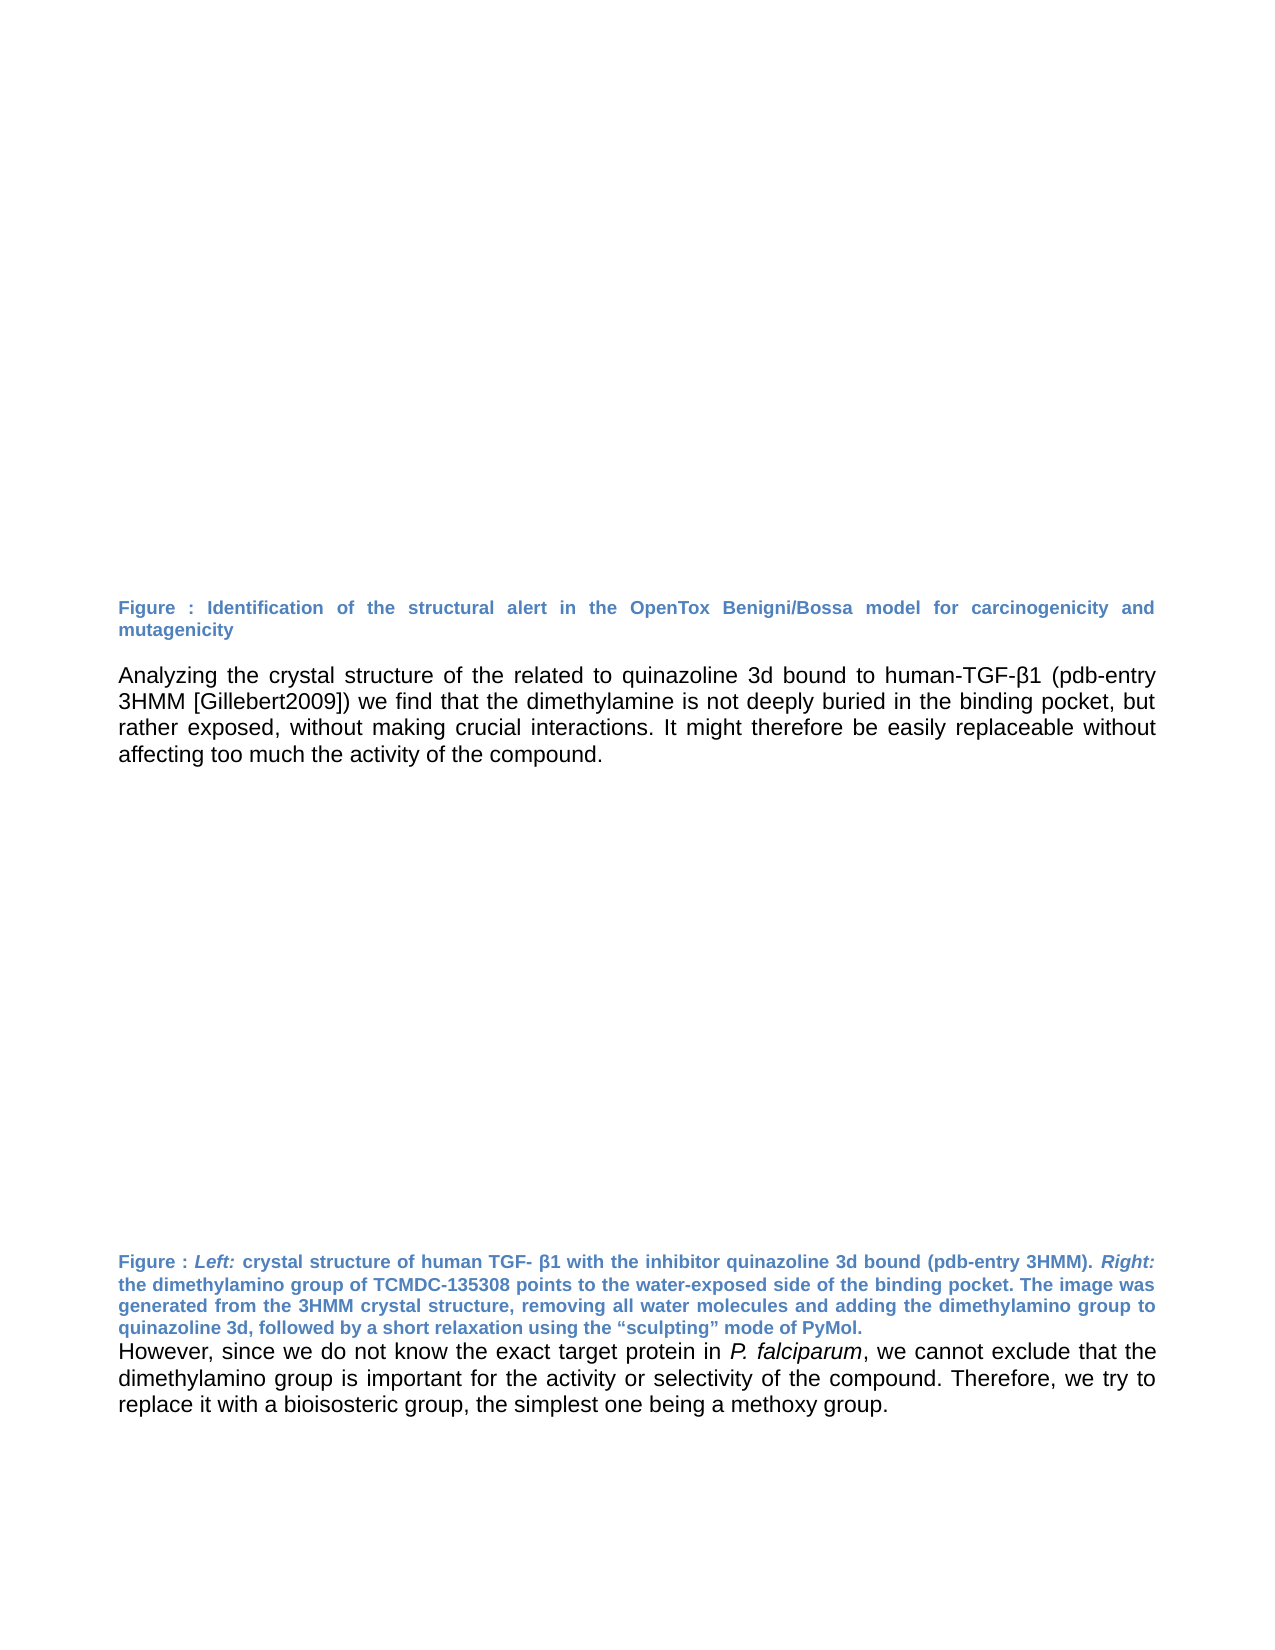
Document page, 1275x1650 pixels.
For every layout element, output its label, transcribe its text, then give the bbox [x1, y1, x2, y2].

text However, since we do not know the exact target protein in P. falciparum, we cannot exclude that the dimethylamino group is important for the activity or selectivity of the compound. Therefore, we try to replace it with a bioisosteric group, the simplest one being a methoxy group. [118, 1338, 1157, 1417]
text Figure : Identification of the structural alert in the OpenTox Benigni/Bossa model for carcinogenicity and mutagenicity [118, 597, 1157, 640]
text Figure : Left: crystal structure of human TGF- β1 with the inhibitor quinazoline 3d bound (pdb-entry 3HMM). Right: the dimethylamino group of TCMDC-135308 points to the water-exposed side of the binding pocket. The image was generated from the 3HMM crystal structure, removing all water molecules and adding the dimethylamino group to quinazoline 3d, followed by a short relaxation using the “sculpting” mode of PyMol. [118, 1245, 1157, 1338]
text Analyzing the crystal structure of the related to quinazoline 3d bound to human-TGF-β1 (pdb-entry 3HMM [Gillebert2009]) we find that the dimethylamine is not deeply buried in the binding pocket, but rather exposed, without making crucial interactions. It might therefore be easily replaceable without affecting too much the activity of the compound. [118, 662, 1157, 767]
